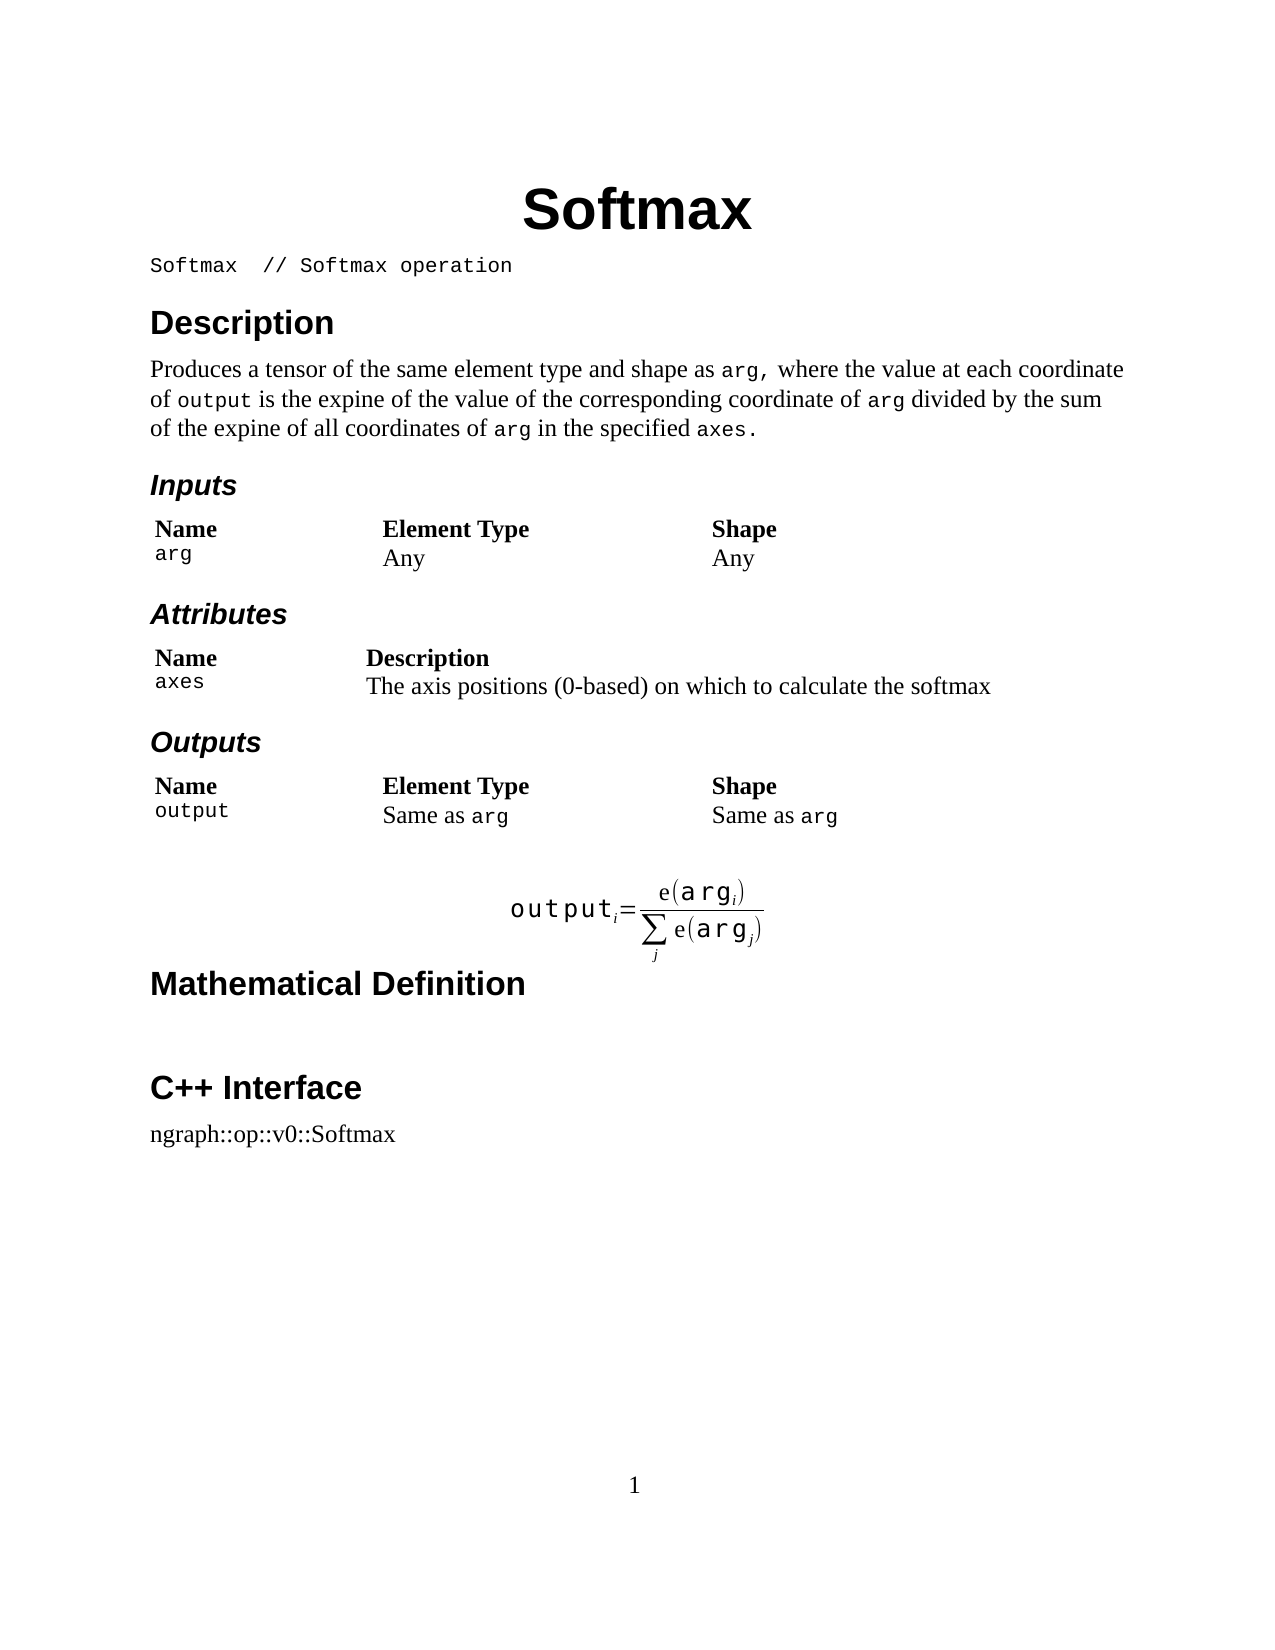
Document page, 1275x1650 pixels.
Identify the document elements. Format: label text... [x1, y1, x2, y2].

table_cell The axis positions (0-based) on which to calculate the softmax [361, 671, 1125, 700]
table_header Shape [707, 514, 1125, 543]
text ngraph::op::v0::Softmax [150, 1119, 1125, 1148]
subtitle Inputs [150, 468, 1125, 502]
table_header Name [150, 771, 378, 800]
subtitle Attributes [150, 597, 1125, 630]
table_header Name [150, 514, 378, 543]
subtitle Mathematical Definition [150, 854, 1125, 1002]
table_cell Same as arg [378, 800, 707, 829]
table_header Name [150, 643, 361, 671]
table_cell Any [707, 543, 1125, 572]
text Softmax // Softmax operation [150, 254, 1125, 278]
subtitle C++ Interface [150, 1068, 1125, 1107]
table_cell Any [378, 543, 707, 572]
text Produces a tensor of the same element type and shape as arg, where the value at each coordinate of output is the expine of the value of the corresponding coordinate of arg divided by the sum of the expine of all coordinates of arg in the specified axes. [150, 354, 1125, 443]
subtitle Description [150, 303, 1125, 342]
table_header Element Type [378, 771, 707, 800]
table_header Shape [707, 771, 1125, 800]
title Softmax [150, 175, 1125, 242]
table_cell axes [150, 671, 361, 700]
table_cell output [150, 800, 378, 829]
table_header Element Type [378, 514, 707, 543]
table_cell Same as arg [707, 800, 1125, 829]
table_header Description [361, 643, 1125, 671]
subtitle Outputs [150, 725, 1125, 759]
table_cell arg [150, 543, 378, 572]
